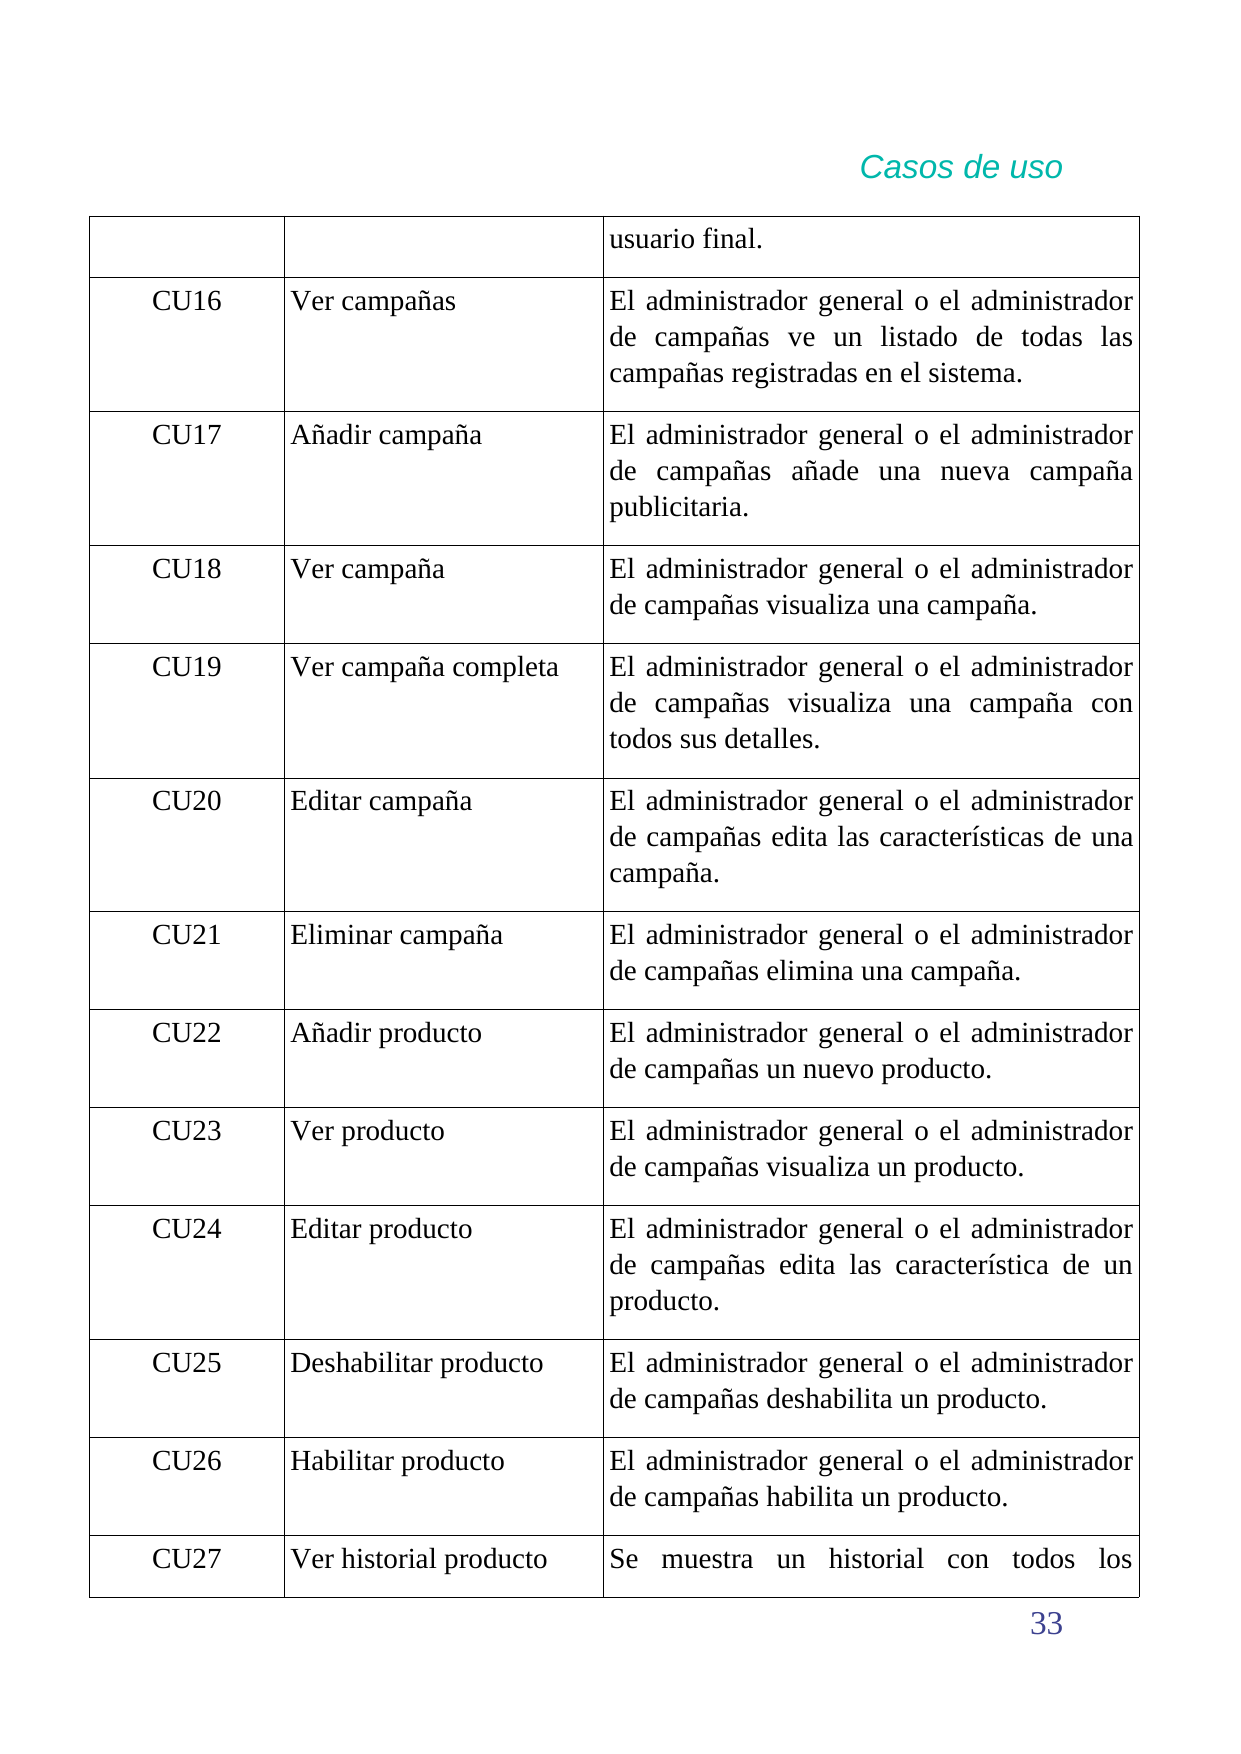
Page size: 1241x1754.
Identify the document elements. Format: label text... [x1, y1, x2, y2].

table_cell El administrador general o el administrador de campañas un nuevo producto. [604, 1010, 1139, 1107]
table_cell CU20 [90, 779, 284, 911]
table_cell El administrador general o el administrador de campañas visualiza una campaña con todos sus detalles. [604, 644, 1139, 777]
table_cell CU26 [90, 1438, 284, 1535]
table_cell Ver producto [285, 1108, 603, 1205]
table_cell El administrador general o el administrador de campañas ve un listado de todas las campañas registradas en el sistema. [604, 278, 1139, 411]
table_cell El administrador general o el administrador de campañas edita las características de una campaña. [604, 779, 1139, 911]
table_cell Ver campaña completa [285, 644, 603, 777]
table_cell Añadir producto [285, 1010, 603, 1107]
table_cell Se muestra un historial con todos los [604, 1536, 1139, 1597]
table_cell Ver campaña [285, 546, 603, 643]
table_cell CU21 [90, 912, 284, 1009]
table_cell Deshabilitar producto [285, 1340, 603, 1437]
table_cell CU16 [90, 278, 284, 411]
table_cell Editar campaña [285, 779, 603, 911]
table_cell El administrador general o el administrador de campañas elimina una campaña. [604, 912, 1139, 1009]
table_cell Eliminar campaña [285, 912, 603, 1009]
table_cell Editar producto [285, 1206, 603, 1339]
table_cell [90, 217, 284, 277]
table_cell El administrador general o el administrador de campañas añade una nueva campaña publicitaria. [604, 412, 1139, 545]
table_cell El administrador general o el administrador de campañas habilita un producto. [604, 1438, 1139, 1535]
table_cell CU27 [90, 1536, 284, 1597]
table_cell usuario final. [604, 217, 1139, 277]
table_cell CU23 [90, 1108, 284, 1205]
table_cell Añadir campaña [285, 412, 603, 545]
table_cell El administrador general o el administrador de campañas visualiza un producto. [604, 1108, 1139, 1205]
table_cell CU19 [90, 644, 284, 777]
table_cell CU18 [90, 546, 284, 643]
table_cell El administrador general o el administrador de campañas deshabilita un producto. [604, 1340, 1139, 1437]
table_cell Habilitar producto [285, 1438, 603, 1535]
table_cell CU25 [90, 1340, 284, 1437]
table_cell El administrador general o el administrador de campañas visualiza una campaña. [604, 546, 1139, 643]
table_cell Ver historial producto [285, 1536, 603, 1597]
table_cell El administrador general o el administrador de campañas edita las característica de un producto. [604, 1206, 1139, 1339]
table_cell [285, 217, 603, 277]
table_cell CU22 [90, 1010, 284, 1107]
table_cell Ver campañas [285, 278, 603, 411]
table_cell CU24 [90, 1206, 284, 1339]
table_cell CU17 [90, 412, 284, 545]
